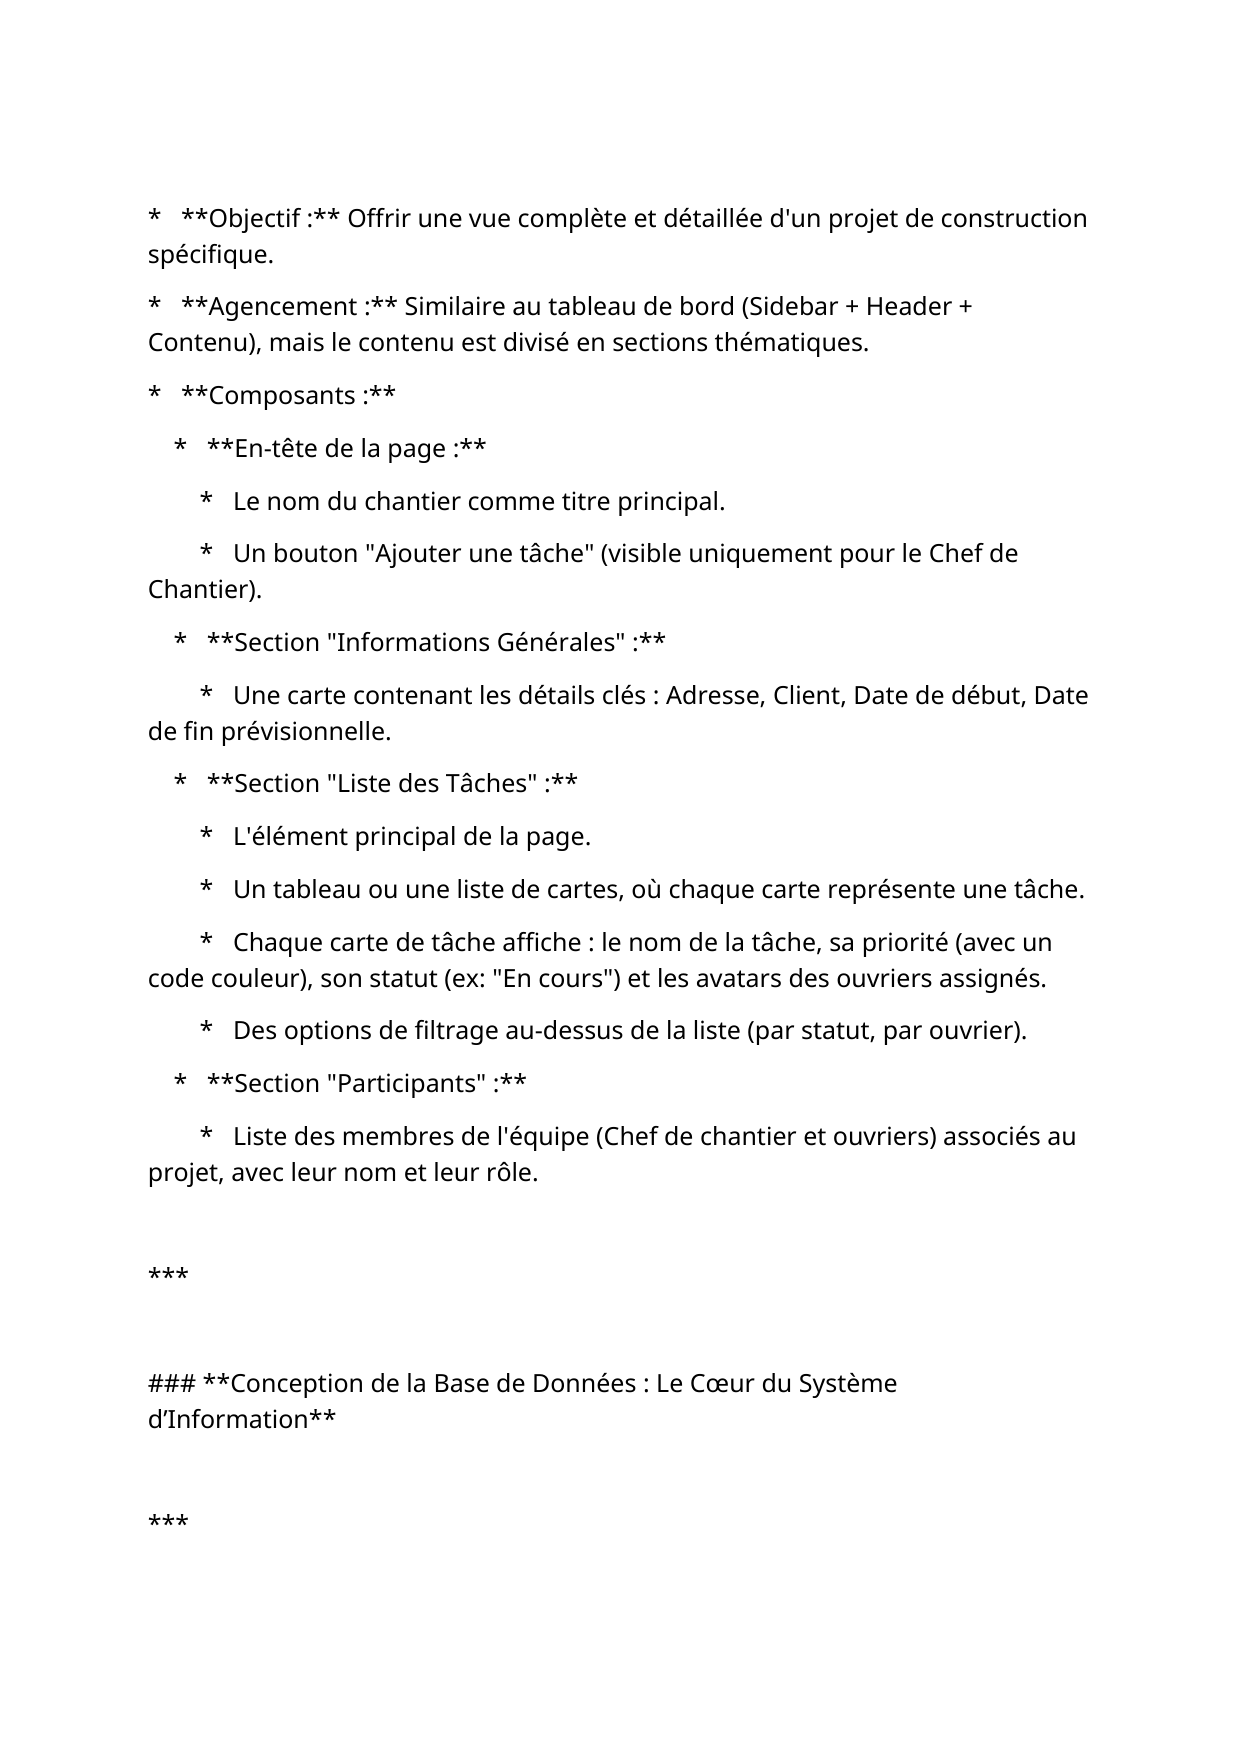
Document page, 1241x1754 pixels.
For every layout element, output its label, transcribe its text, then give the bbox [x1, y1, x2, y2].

text * Un bouton "Ajouter une tâche" (visible uniquement pour le Chef de Chantier). [148, 536, 1093, 606]
text * Liste des membres de l'équipe (Chef de chantier et ouvriers) associés au projet, avec leur nom et leur rôle. [148, 1118, 1093, 1188]
text * Un tableau ou une liste de cartes, où chaque carte représente une tâche. [148, 872, 1093, 906]
text * Chaque carte de tâche affiche : le nom de la tâche, sa priorité (avec un code couleur), son statut (ex: "En cours") et les avatars des ouvriers assignés. [148, 924, 1093, 994]
text * **Composants :** [148, 378, 1093, 412]
text * **Agencement :** Similaire au tableau de bord (Sidebar + Header + Contenu), mais le contenu est divisé en sections thématiques. [148, 289, 1093, 359]
text *** [148, 1260, 1093, 1294]
text * **En-tête de la page :** [148, 431, 1093, 464]
text * **Section "Liste des Tâches" :** [148, 766, 1093, 800]
text * Le nom du chantier comme titre principal. [148, 483, 1093, 517]
text ### **Conception de la Base de Données : Le Cœur du Système d’Information** [148, 1365, 1093, 1435]
text * L'élément principal de la page. [148, 819, 1093, 853]
text *** [148, 1507, 1093, 1541]
text * **Objectif :** Offrir une vue complète et détaillée d'un projet de construction spécifique. [148, 200, 1093, 270]
text * **Section "Participants" :** [148, 1066, 1093, 1100]
text * Des options de filtrage au-dessus de la liste (par statut, par ouvrier). [148, 1013, 1093, 1047]
text * **Section "Informations Générales" :** [148, 625, 1093, 659]
text * Une carte contenant les détails clés : Adresse, Client, Date de début, Date de fin prévisionnelle. [148, 677, 1093, 747]
